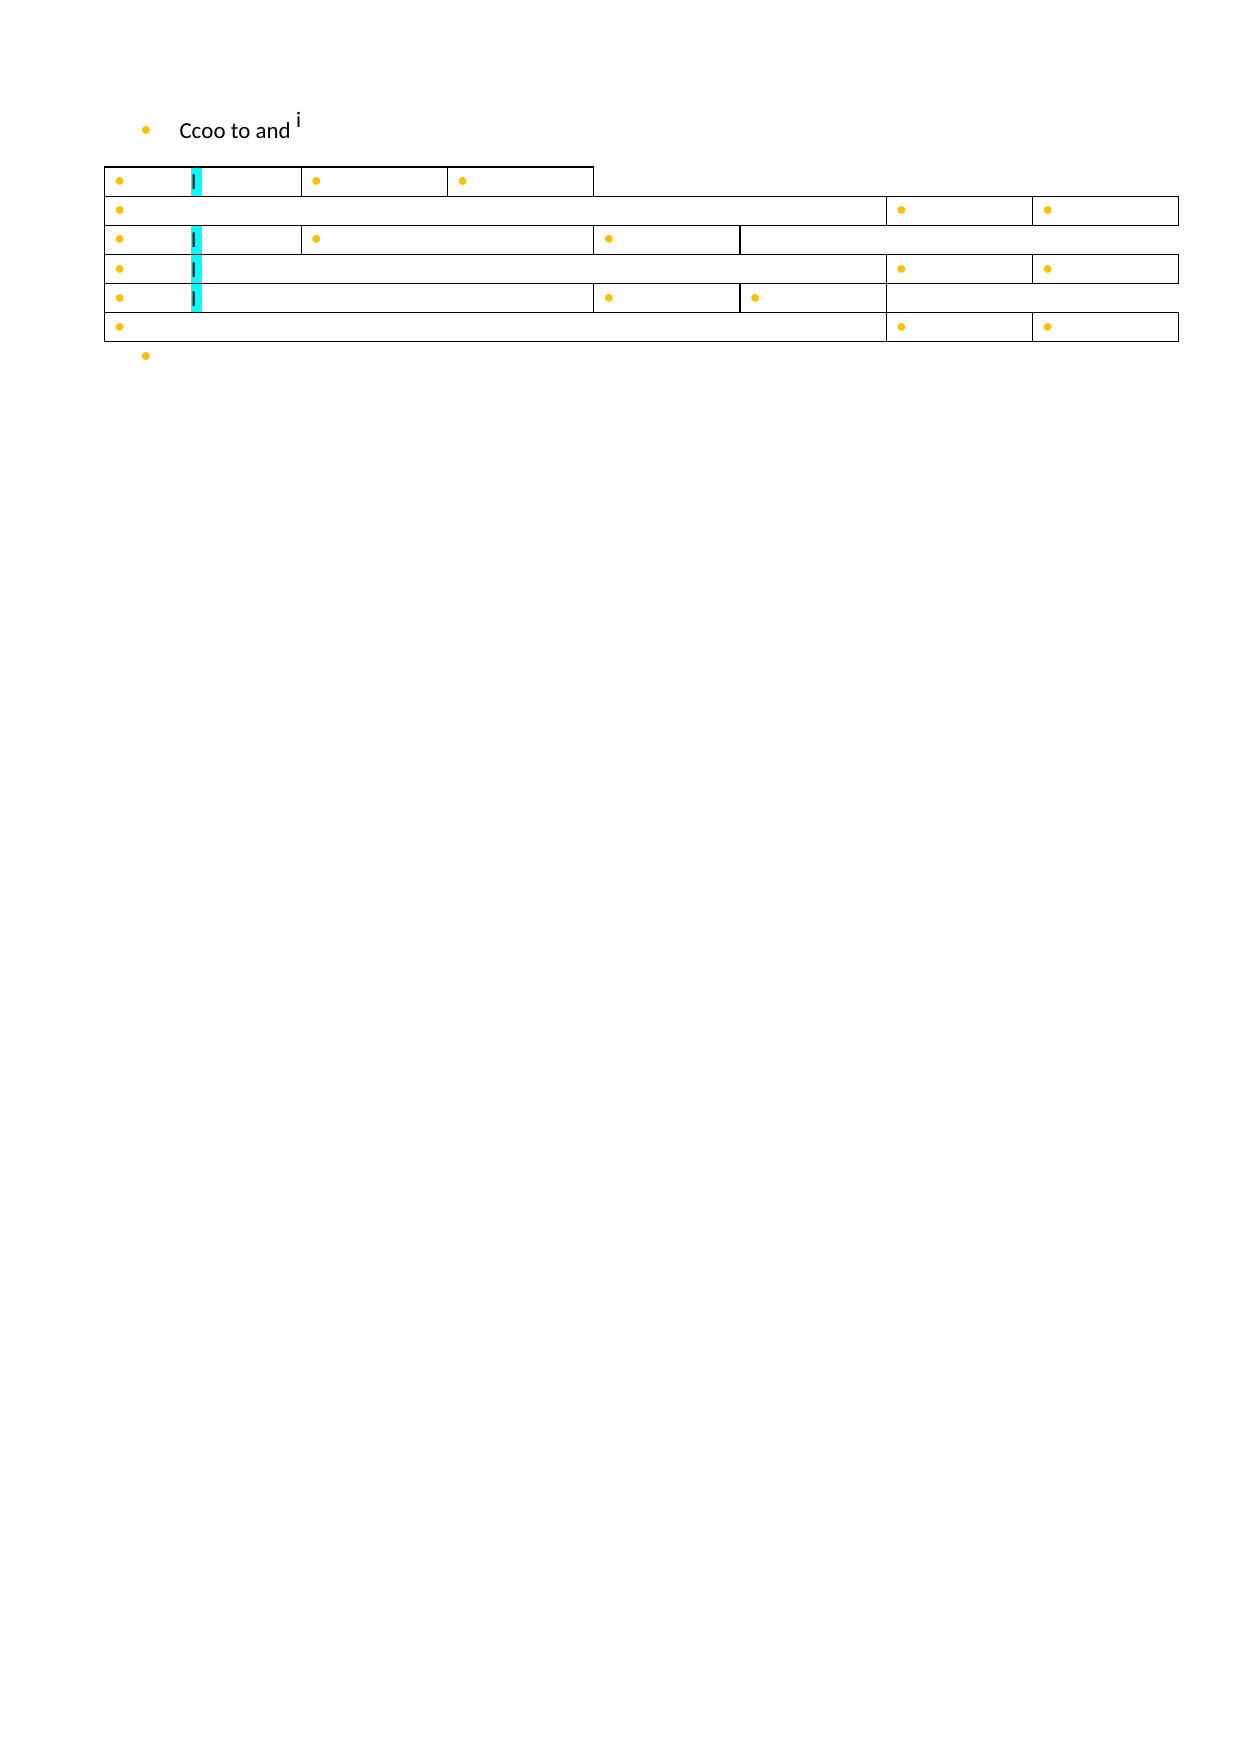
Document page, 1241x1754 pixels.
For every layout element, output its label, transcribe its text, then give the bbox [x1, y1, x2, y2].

table_cell [105, 313, 886, 341]
table_cell [1033, 313, 1178, 341]
table_cell [887, 197, 1032, 224]
list Ccoo to and [142, 106, 1180, 147]
table_cell [741, 284, 886, 312]
table_cell [594, 226, 739, 254]
table_cell [105, 197, 886, 224]
table_cell [887, 284, 1032, 312]
table_header [740, 166, 886, 196]
table_cell [1033, 255, 1178, 283]
table_cell [594, 284, 739, 312]
table_cell [741, 226, 886, 254]
table_cell [1033, 284, 1179, 312]
table_cell I [105, 226, 301, 254]
table_header I [105, 168, 301, 196]
table_cell [1033, 226, 1179, 254]
table_cell [886, 226, 1032, 254]
table_cell [1033, 197, 1178, 224]
table_cell I [105, 255, 886, 283]
table_header [448, 168, 593, 196]
table_header [1033, 166, 1179, 196]
table_header [886, 166, 1032, 196]
table_cell [887, 313, 1032, 341]
table_cell [887, 255, 1032, 283]
table_cell [302, 226, 593, 254]
table_header [302, 168, 447, 196]
table_cell I [105, 284, 593, 312]
table_header [594, 166, 740, 196]
